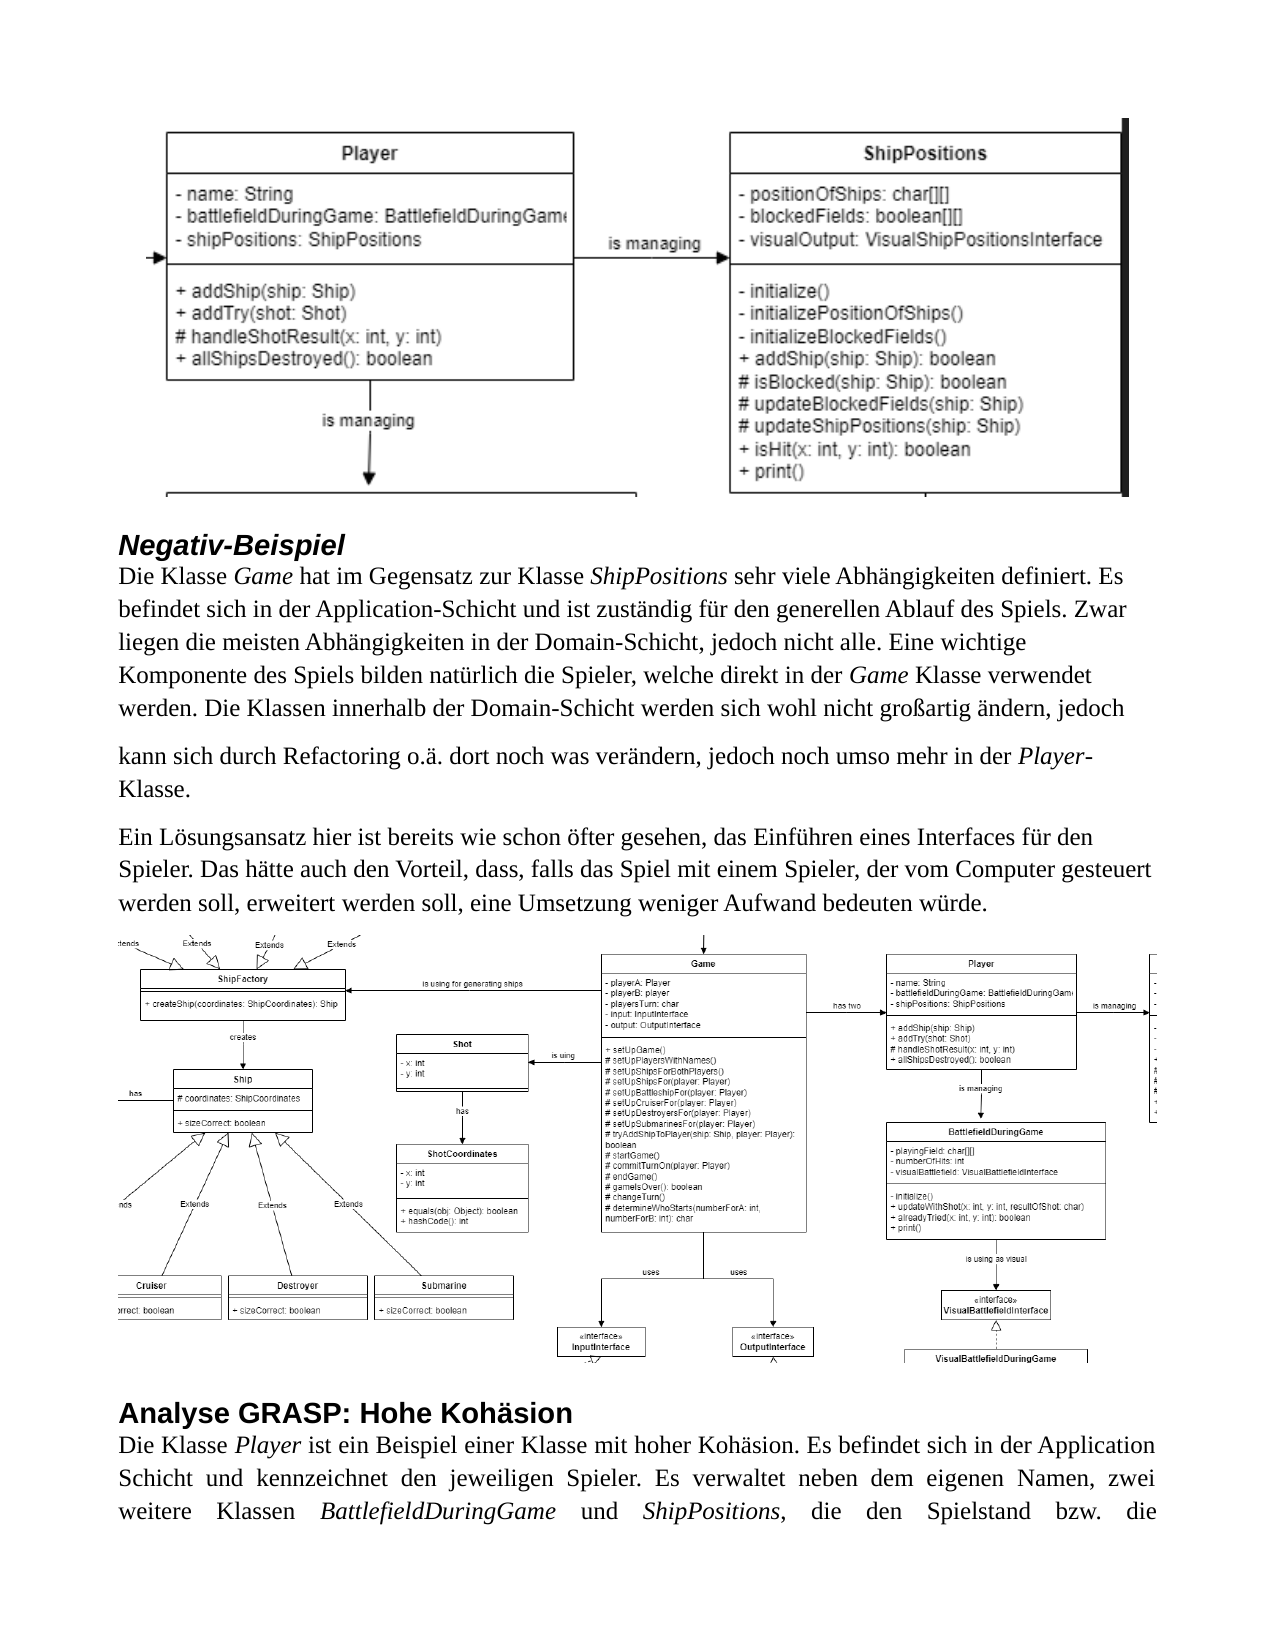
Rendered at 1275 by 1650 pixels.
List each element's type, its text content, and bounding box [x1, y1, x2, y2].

text Ein Lösungsansatz hier ist bereits wie schon öfter gesehen, das Einführen eines Interfaces für den Spieler. Das hätte auch den Vorteil, dass, falls das Spiel mit einem Spieler, der vom Computer gesteuert werden soll, erweitert werden soll, eine Umsetzung weniger Aufwand bedeuten würde. [118, 822, 1157, 916]
subtitle Negativ-Beispiel [118, 528, 1157, 561]
text kann sich durch Refactoring o.ä. dort noch was verändern, jedoch noch umso mehr in der Player-Klasse. [118, 741, 1157, 803]
subtitle Analyse GRASP: Hohe Kohäsion [118, 1396, 1157, 1430]
text Die Klasse Player ist ein Beispiel einer Klasse mit hoher Kohäsion. Es befindet sich in der Application Schicht und kennzeichnet den jeweiligen Spieler. Es verwaltet neben dem eigenen Namen, zwei weitere Klassen BattlefieldDuringGame und ShipPositions, die den Spielstand bzw. die [118, 1430, 1157, 1524]
text Die Klasse Game hat im Gegensatz zur Klasse ShipPositions sehr viele Abhängigkeiten definiert. Es befindet sich in der Application-Schicht und ist zuständig für den generellen Ablauf des Spiels. Zwar liegen die meisten Abhängigkeiten in der Domain-Schicht, jedoch nicht alle. Eine wichtige Komponente des Spiels bilden natürlich die Spieler, welche direkt in der Game Klasse verwendet werden. Die Klassen innerhalb der Domain-Schicht werden sich wohl nicht großartig ändern, jedoch [118, 561, 1157, 722]
